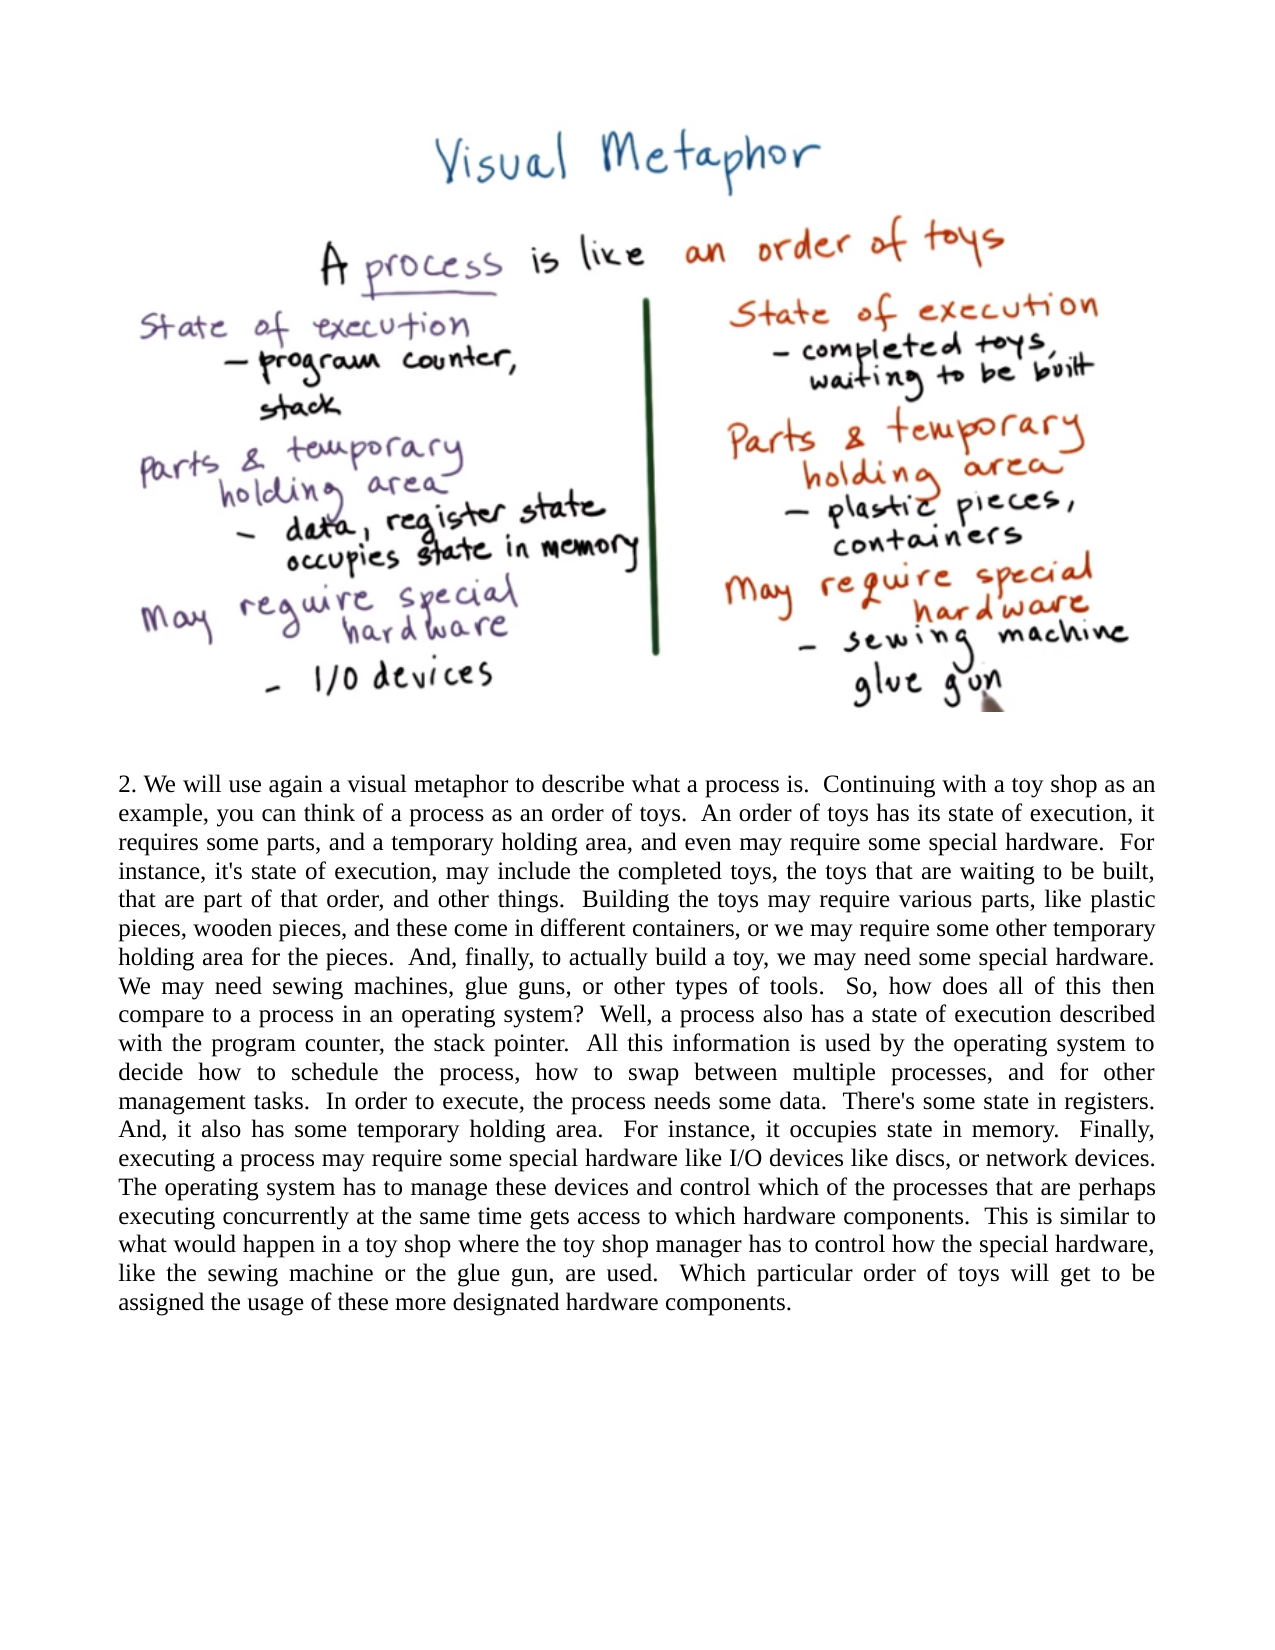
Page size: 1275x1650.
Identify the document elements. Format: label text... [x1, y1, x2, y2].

picture [118, 118, 1157, 712]
text 2. We will use again a visual metaphor to describe what a process is. Continuing with a toy shop as an example, you can think of a process as an order of toys. An order of toys has its state of execution, it requires some parts, and a temporary holding area, and even may require some special hardware. For instance, it's state of execution, may include the completed toys, the toys that are waiting to be built, that are part of that order, and other things. Building the toys may require various parts, like plastic pieces, wooden pieces, and these come in different containers, or we may require some other temporary holding area for the pieces. And, finally, to actually build a toy, we may need some special hardware. We may need sewing machines, glue guns, or other types of tools. So, how does all of this then compare to a process in an operating system? Well, a process also has a state of execution described with the program counter, the stack pointer. All this information is used by the operating system to decide how to schedule the process, how to swap between multiple processes, and for other management tasks. In order to execute, the process needs some data. There's some state in registers. And, it also has some temporary holding area. For instance, it occupies state in memory. Finally, executing a process may require some special hardware like I/O devices like discs, or network devices. The operating system has to manage these devices and control which of the processes that are perhaps executing concurrently at the same time gets access to which hardware components. This is similar to what would happen in a toy shop where the toy shop manager has to control how the special hardware, like the sewing machine or the glue gun, are used. Which particular order of toys will get to be assigned the usage of these more designated hardware components. [118, 769, 1157, 1316]
